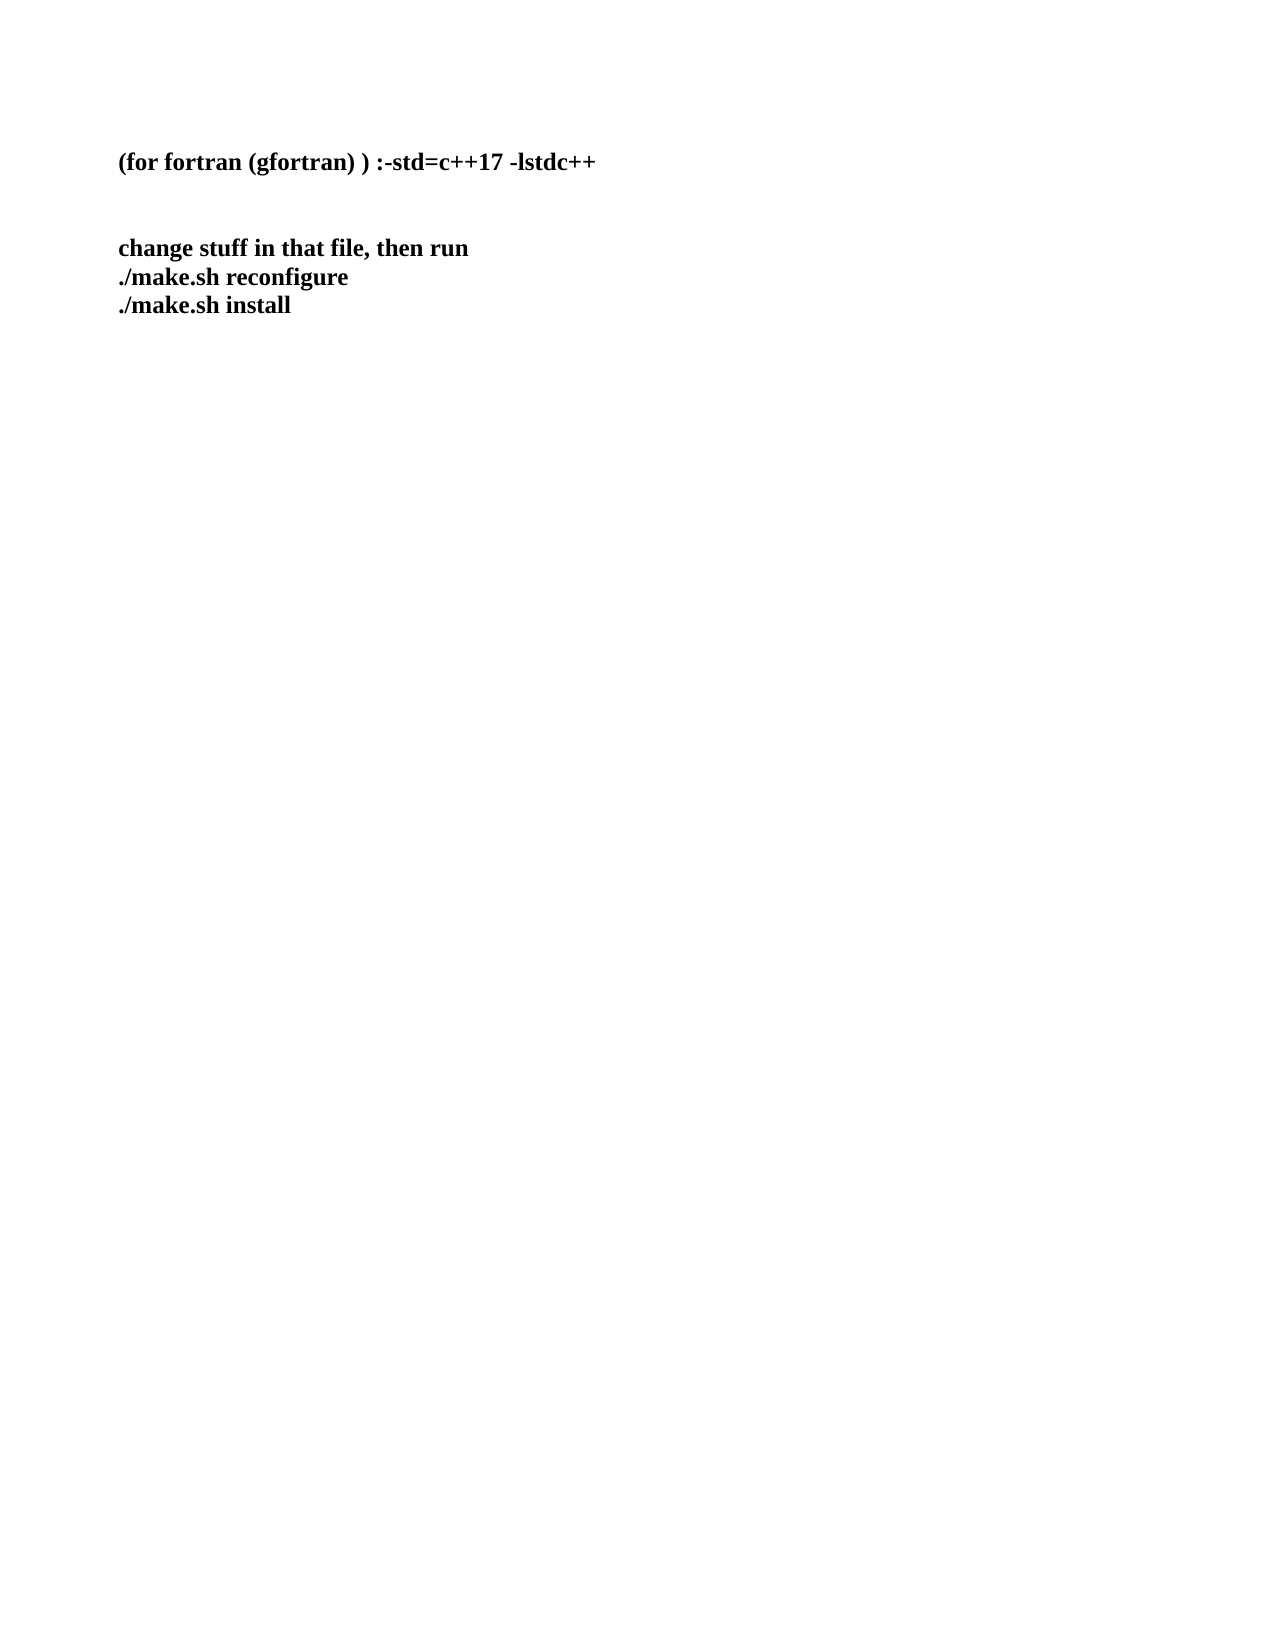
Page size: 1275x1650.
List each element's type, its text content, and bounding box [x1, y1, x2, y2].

text ./make.sh install [118, 291, 1157, 319]
text (for fortran (gfortran) ) :-std=c++17 -lstdc++ [118, 147, 1157, 176]
text ./make.sh reconfigure [118, 262, 1157, 291]
text change stuff in that file, then run [118, 233, 1157, 262]
